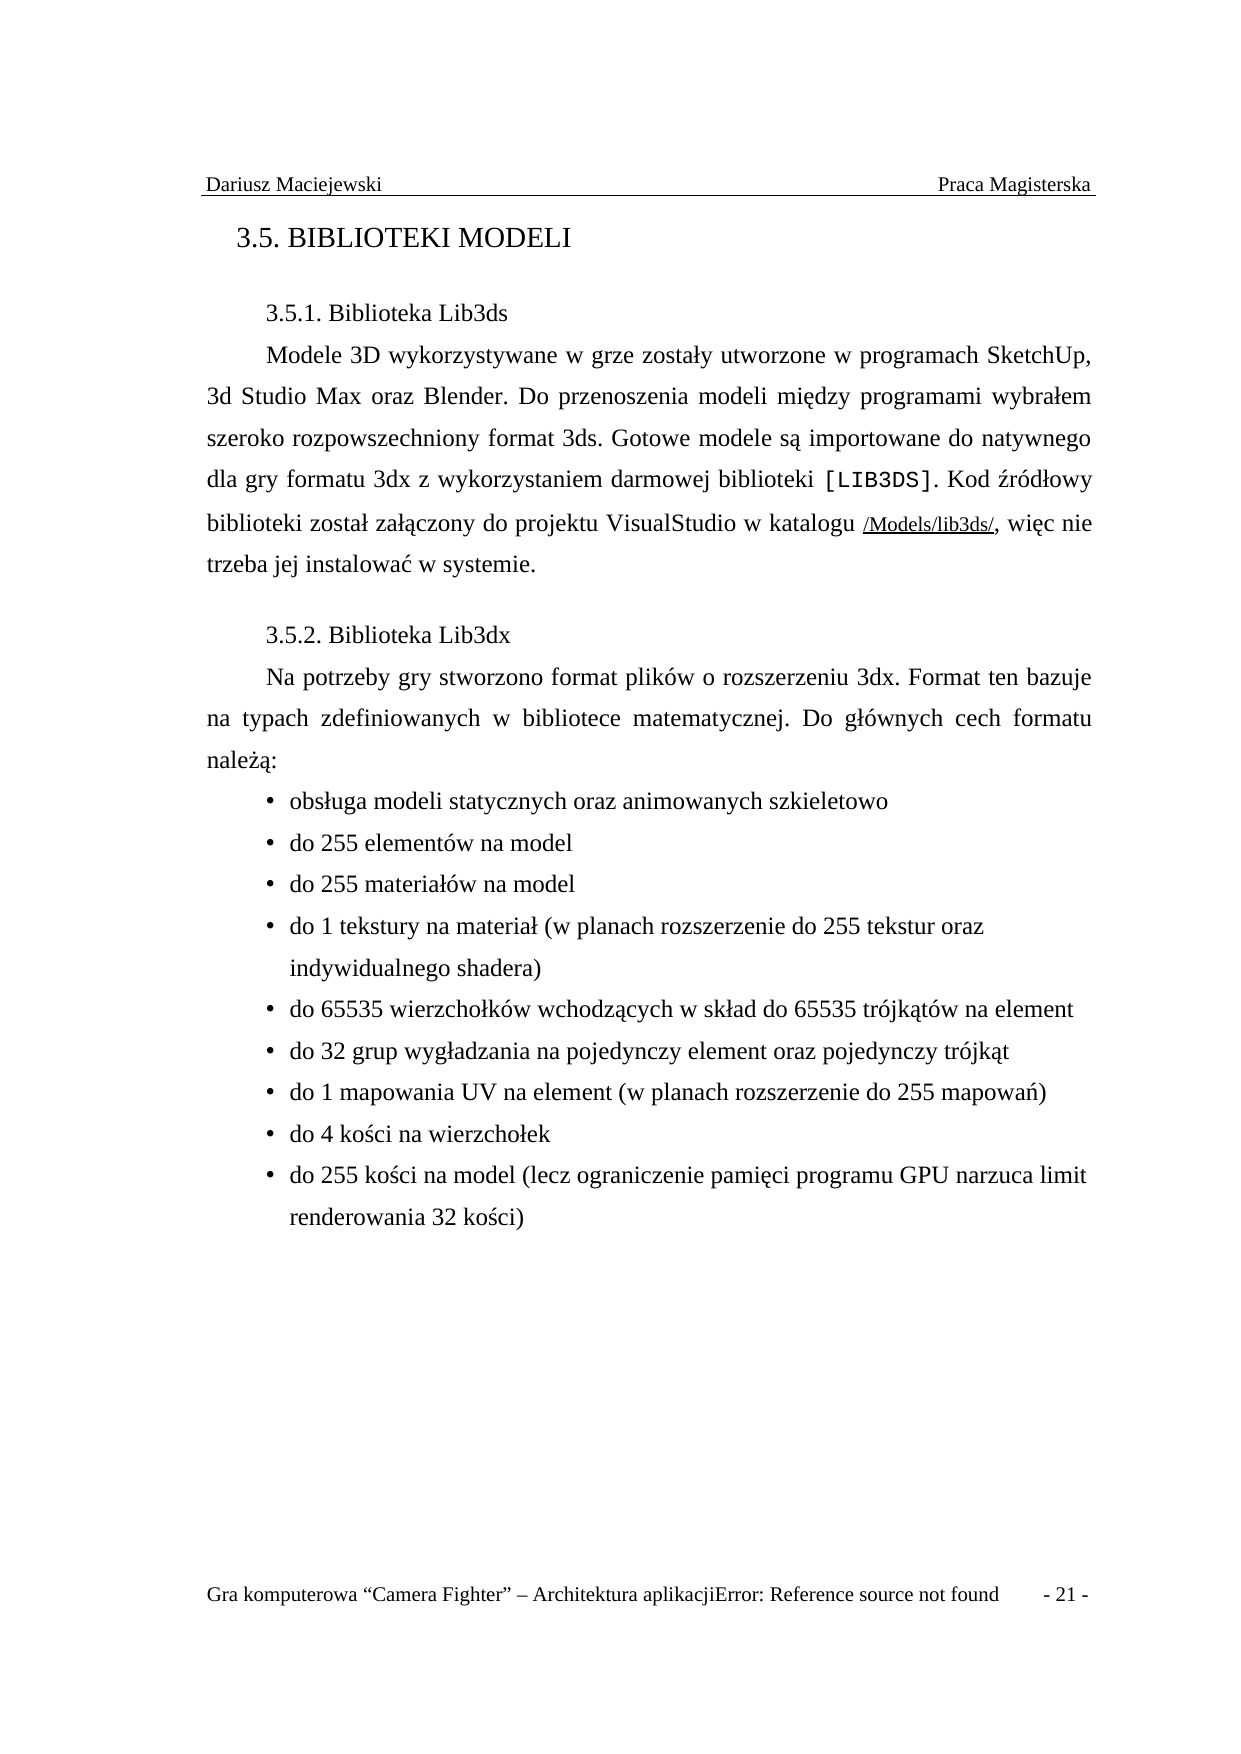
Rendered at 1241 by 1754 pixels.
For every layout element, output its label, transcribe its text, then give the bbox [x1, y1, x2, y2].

list do 1 tekstury na materiał (w planach rozszerzenie do 255 tekstur oraz indywidualnego shadera) [266, 912, 1092, 981]
text Modele 3D wykorzystywane w grze zostały utworzone w programach SketchUp, 3d Studio Max oraz Blender. Do przenoszenia modeli między programami wybrałem szeroko rozpowszechniony format 3ds. Gotowe modele są importowane do natywnego dla gry formatu 3dx z wykorzystaniem darmowej biblioteki [LIB3DS]. Kod źródłowy biblioteki został załączony do projektu VisualStudio w katalogu /Models/lib3ds/, więc nie trzeba jej instalować w systemie. [207, 341, 1092, 578]
list do 32 grup wygładzania na pojedynczy element oraz pojedynczy trójkąt [266, 1037, 1092, 1064]
text Na potrzeby gry stworzono format plików o rozszerzeniu 3dx. Format ten bazuje na typach zdefiniowanych w bibliotece matematycznej. Do głównych cech formatu należą: [207, 663, 1092, 774]
subtitle Biblioteka Lib3dx [207, 621, 1092, 649]
subtitle Biblioteka Lib3ds [207, 299, 1092, 327]
list do 255 kości na model (lecz ograniczenie pamięci programu GPU narzuca limit renderowania 32 kości) [266, 1162, 1092, 1231]
list do 65535 wierzchołków wchodzących w skład do 65535 trójkątów na element [266, 995, 1092, 1023]
list do 255 elementów na model [266, 829, 1092, 857]
list do 4 kości na wierzchołek [266, 1120, 1092, 1148]
list do 1 mapowania UV na element (w planach rozszerzenie do 255 mapowań) [266, 1078, 1092, 1106]
list do 255 materiałów na model [266, 871, 1092, 898]
list obsługa modeli statycznych oraz animowanych szkieletowo [266, 787, 1092, 815]
subtitle Biblioteki modeli [207, 221, 1092, 254]
